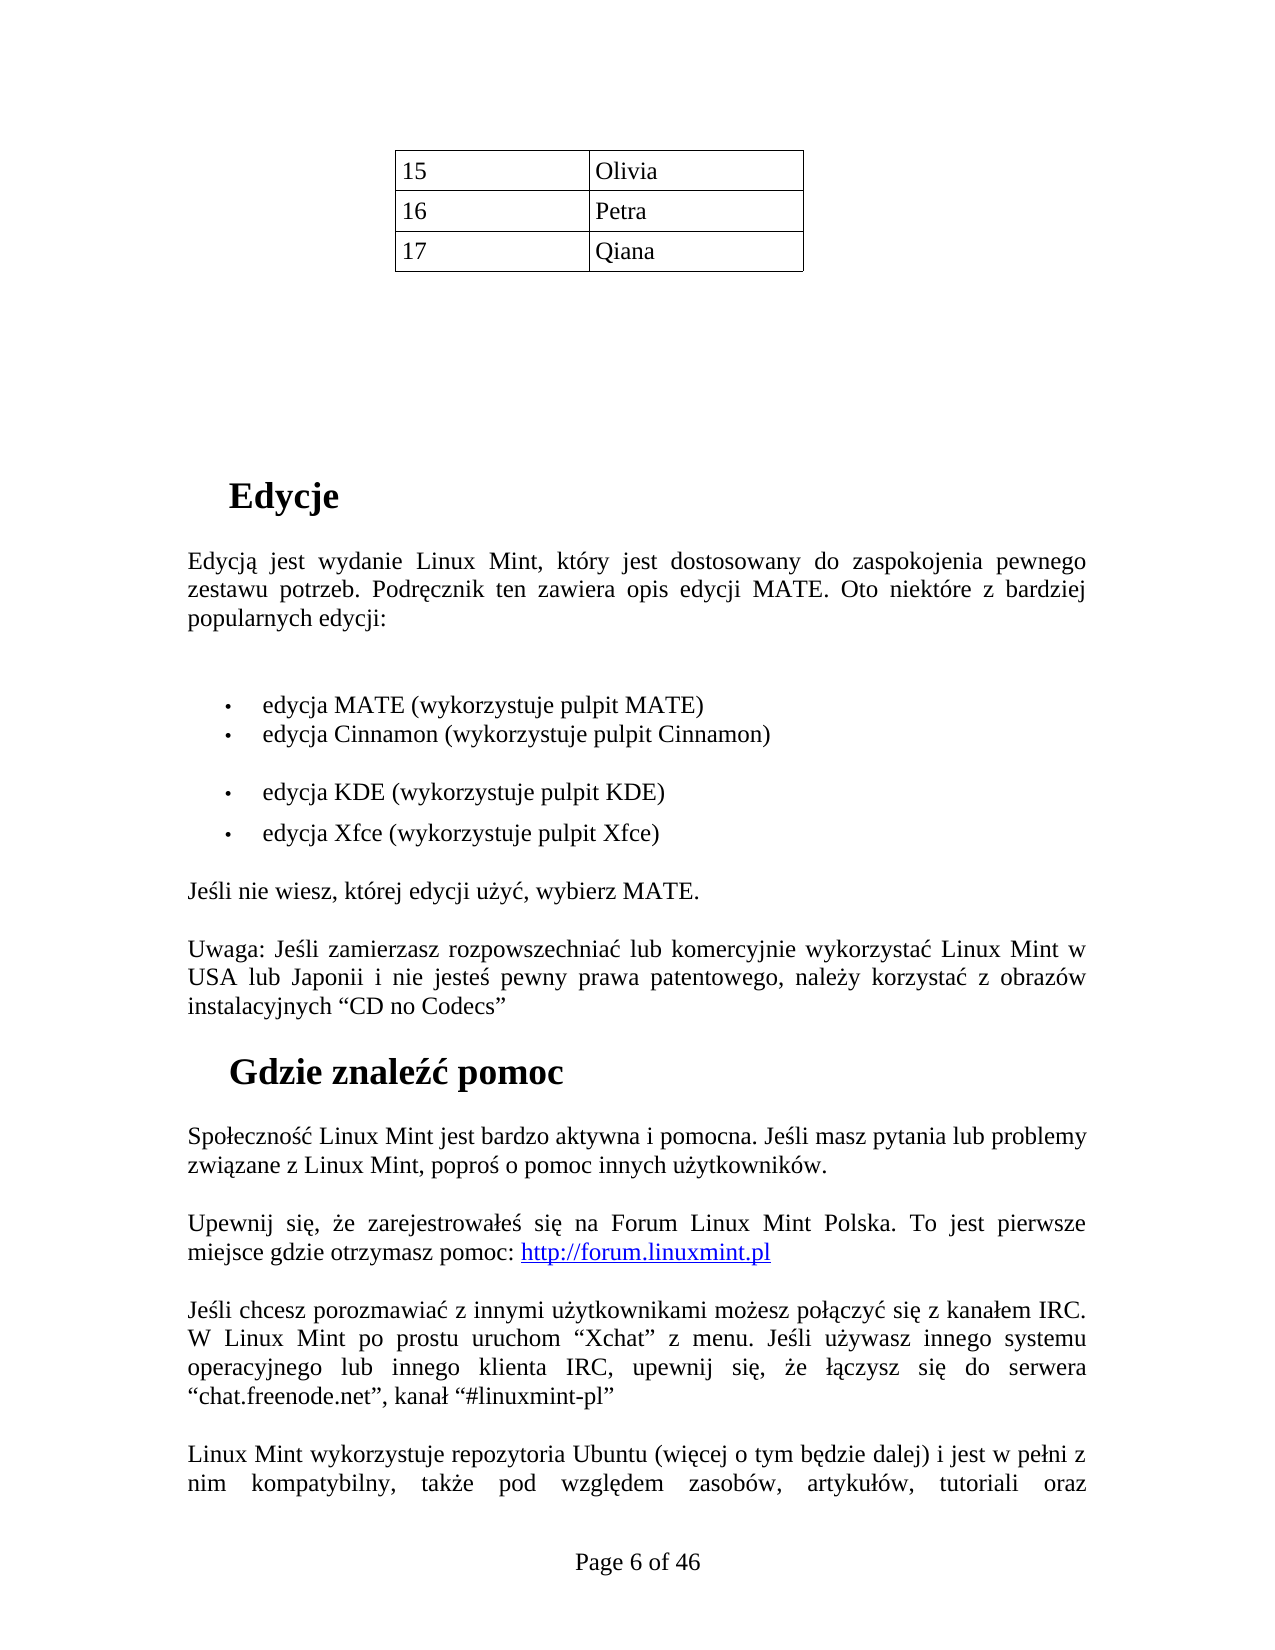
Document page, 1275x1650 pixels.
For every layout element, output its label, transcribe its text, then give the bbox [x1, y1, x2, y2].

list edycja Xfce (wykorzystuje pulpit Xfce) [225, 818, 1087, 847]
text Linux Mint wykorzystuje repozytoria Ubuntu (więcej o tym będzie dalej) i jest w pełni z nim kompatybilny, także pod względem zasobów, artykułów, tutoriali oraz [187, 1439, 1087, 1496]
subtitle Edycje [187, 473, 1087, 517]
text Edycją jest wydanie Linux Mint, który jest dostosowany do zaspokojenia pewnego zestawu potrzeb. Podręcznik ten zawiera opis edycji MATE. Oto niektóre z bardziej popularnych edycji: [187, 546, 1087, 632]
text Społeczność Linux Mint jest bardzo aktywna i pomocna. Jeśli masz pytania lub problemy związane z Linux Mint, poproś o pomoc innych użytkowników. [187, 1121, 1087, 1179]
text Upewnij się, że zarejestrowałeś się na Forum Linux Mint Polska. To jest pierwsze miejsce gdzie otrzymasz pomoc: http://forum.linuxmint.pl [187, 1208, 1087, 1266]
table_cell 16 [396, 191, 589, 231]
list edycja MATE (wykorzystuje pulpit MATE) [225, 690, 1087, 719]
table_cell 15 [396, 151, 589, 190]
table_cell Petra [590, 191, 803, 231]
text Uwaga: Jeśli zamierzasz rozpowszechniać lub komercyjnie wykorzystać Linux Mint w USA lub Japonii i nie jesteś pewny prawa patentowego, należy korzystać z obrazów instalacyjnych “CD no Codecs” [187, 934, 1087, 1020]
subtitle Gdzie znaleźć pomoc [187, 1049, 1087, 1092]
table_cell 17 [396, 232, 589, 271]
text Jeśli chcesz porozmawiać z innymi użytkownikami możesz połączyć się z kanałem IRC. W Linux Mint po prostu uruchom “Xchat” z menu. Jeśli używasz innego systemu operacyjnego lub innego klienta IRC, upewnij się, że łączysz się do serwera “chat.freenode.net”, kanał “#linuxmint-pl” [187, 1295, 1087, 1410]
table_cell Qiana [590, 232, 803, 271]
list edycja Cinnamon (wykorzystuje pulpit Cinnamon) [225, 719, 1087, 747]
text Jeśli nie wiesz, której edycji użyć, wybierz MATE. [187, 876, 1087, 904]
table_cell Olivia [590, 151, 803, 190]
